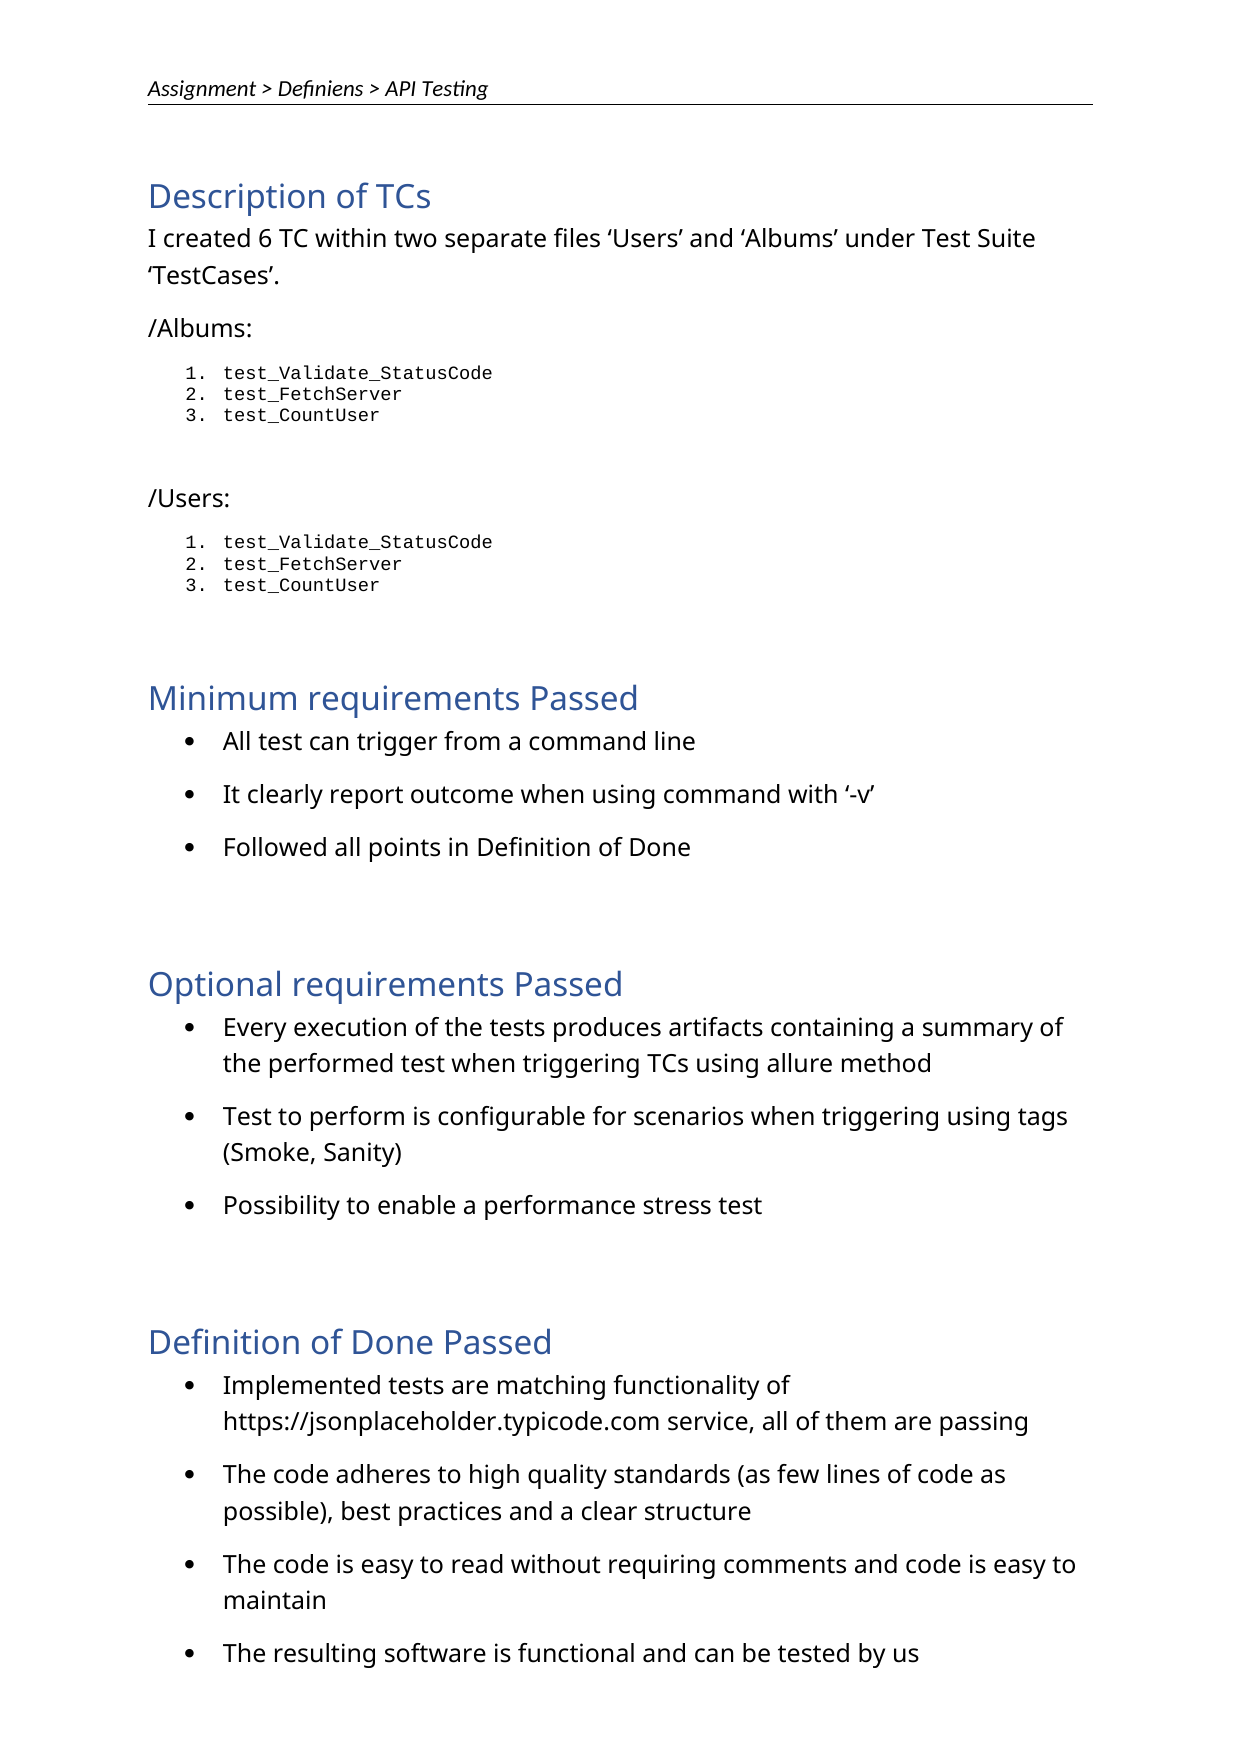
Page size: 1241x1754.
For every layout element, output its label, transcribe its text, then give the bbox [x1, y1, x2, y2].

list Followed all points in Definition of Done [185, 830, 1093, 864]
list Implemented tests are matching functionality of https://jsonplaceholder.typicode.com service, all of them are passing [185, 1368, 1093, 1438]
subtitle Minimum requirements Passed [148, 675, 1093, 721]
subtitle Description of TCs [148, 173, 1093, 218]
list test_FetchServer [185, 385, 1093, 406]
list Test to perform is configurable for scenarios when triggering using tags (Smoke, Sanity) [185, 1099, 1093, 1169]
list The code adheres to high quality standards (as few lines of code as possible), best practices and a clear structure [185, 1457, 1093, 1527]
list The resulting software is functional and can be tested by us [185, 1636, 1093, 1670]
subtitle Definition of Done Passed [148, 1319, 1093, 1364]
list test_Validate_StatusCode [185, 533, 1093, 554]
text I created 6 TC within two separate files ‘Users’ and ‘Albums’ under Test Suite ‘TestCases’. [148, 221, 1093, 292]
list test_CountUser [185, 576, 1093, 597]
text /Users: [148, 480, 1093, 514]
subtitle Optional requirements Passed [148, 961, 1093, 1006]
list All test can trigger from a command line [185, 724, 1093, 758]
list It clearly report outcome when using command with ‘-v’ [185, 777, 1093, 811]
list test_CountUser [185, 406, 1093, 427]
list The code is easy to read without requiring comments and code is easy to maintain [185, 1546, 1093, 1617]
text /Albums: [148, 311, 1093, 344]
list test_Validate_StatusCode [185, 363, 1093, 385]
list test_FetchServer [185, 554, 1093, 576]
list Possibility to enable a performance stress test [185, 1188, 1093, 1222]
list Every execution of the tests produces artifacts containing a summary of the performed test when triggering TCs using allure method [185, 1009, 1093, 1080]
